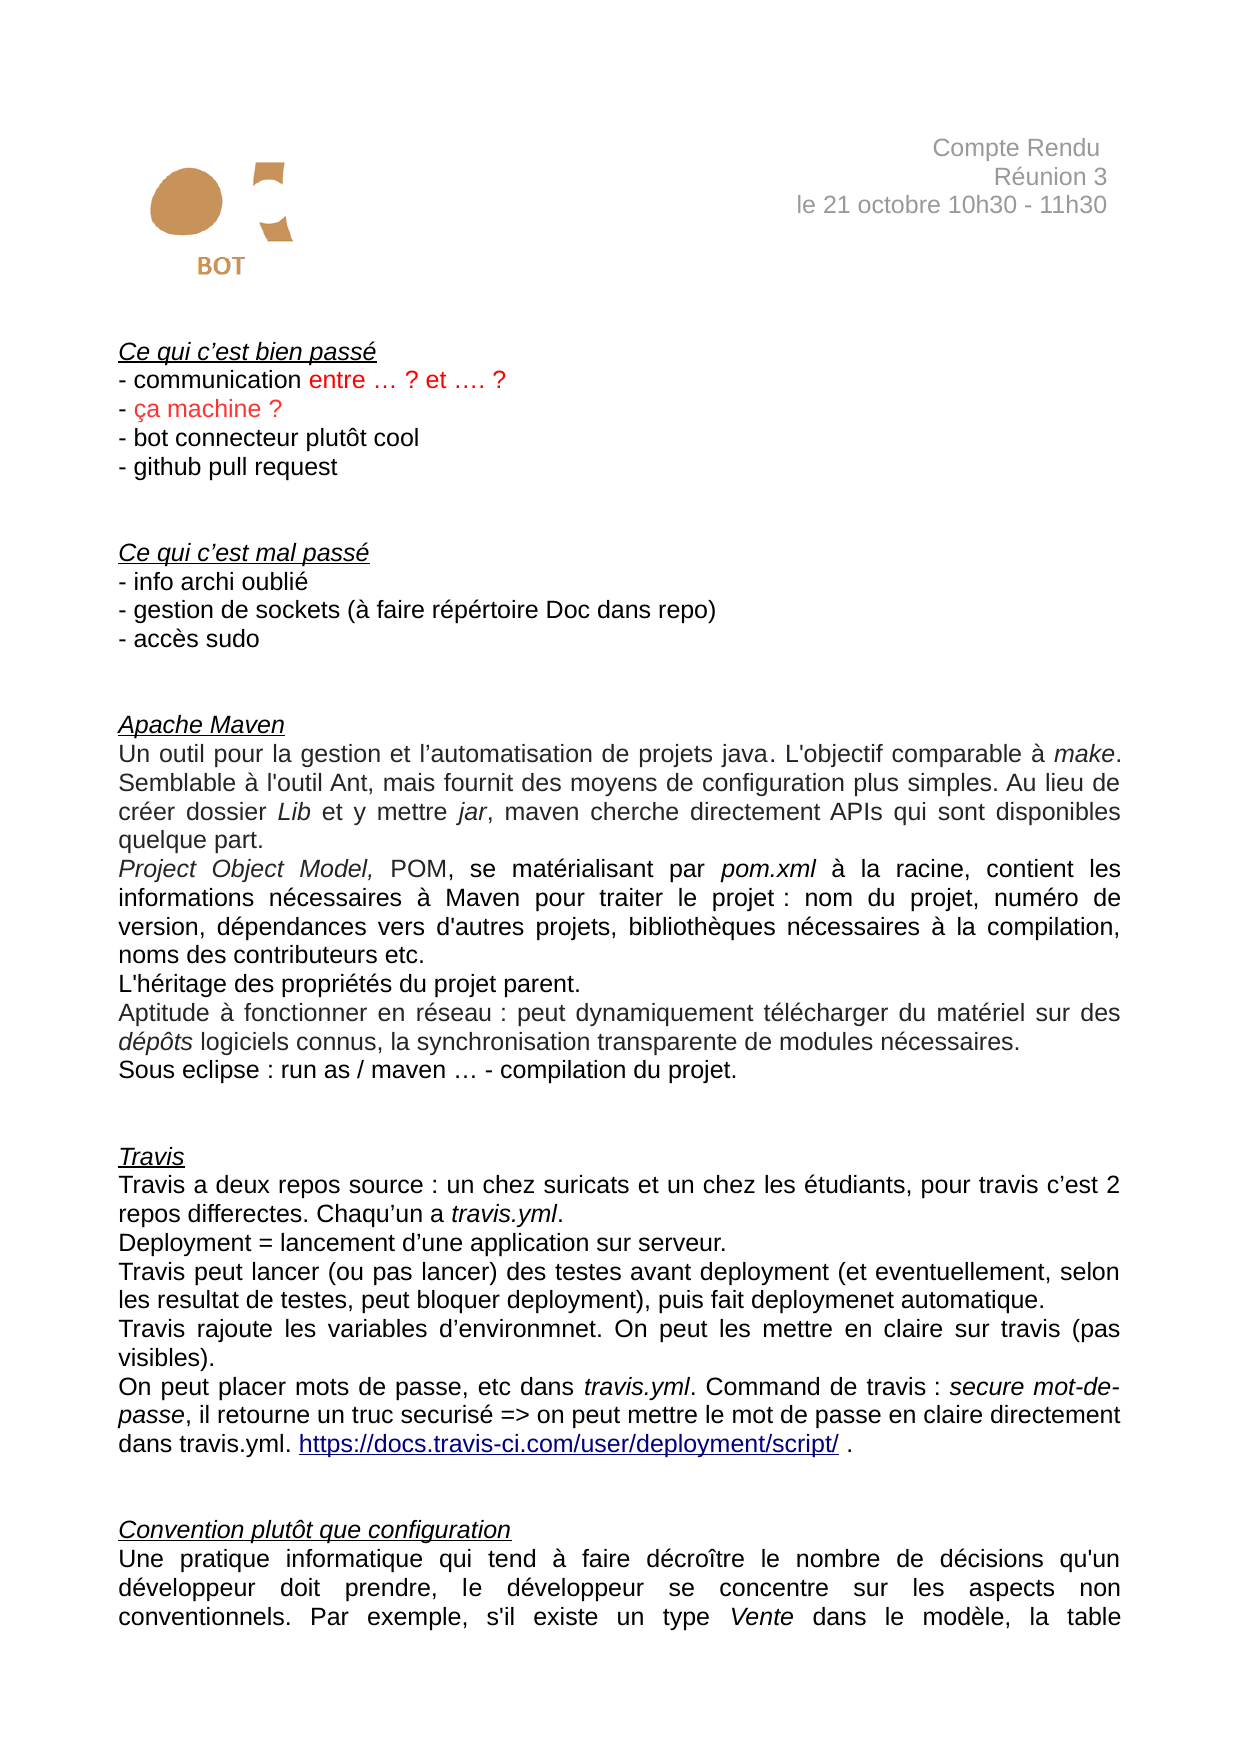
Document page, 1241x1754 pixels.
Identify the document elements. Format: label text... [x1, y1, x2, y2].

text Ce qui c’est mal passé [118, 538, 1122, 566]
text Sous eclipse : run as / maven … - compilation du projet. [118, 1055, 1122, 1084]
text Travis [118, 1141, 1122, 1170]
text Ce qui c’est bien passé [118, 336, 1122, 365]
text Convention plutôt que configuration [118, 1515, 1122, 1544]
text - bot connecteur plutôt cool [118, 423, 1122, 451]
table_header Compte Rendu Réunion 3 le 21 octobre 10h30 - 11h30 [307, 118, 1122, 308]
text - github pull request [118, 451, 1122, 480]
text Une pratique informatique qui tend à faire décroître le nombre de décisions qu'un développeur doit prendre, le développeur se concentre sur les aspects non conventionnels. Par exemple, s'il existe un type Vente dans le modèle, la table [118, 1544, 1122, 1630]
text Travis a deux repos source : un chez suricats et un chez les étudiants, pour travis c’est 2 repos differectes. Chaqu’un a travis.yml. [118, 1170, 1122, 1228]
text Project Object Model, POM, se matérialisant par pom.xml à la racine, contient les informations nécessaires à Maven pour traiter le projet : nom du projet, numéro de version, dépendances vers d'autres projets, bibliothèques nécessaires à la compilation, noms des contributeurs etc. [118, 854, 1122, 969]
text Un outil pour la gestion et l’automatisation de projets java. L'objectif comparable à make. Semblable à l'outil Ant, mais fournit des moyens de configuration plus simples. Au lieu de créer dossier Lib et y mettre jar, maven cherche directement APIs qui sont disponibles quelque part. [118, 739, 1122, 854]
text - communication entre … ? et …. ? [118, 365, 1122, 394]
text - accès sudo [118, 624, 1122, 653]
text Travis rajoute les variables d’environmnet. On peut les mettre en claire sur travis (pas visibles). [118, 1314, 1122, 1371]
text L'héritage des propriétés du projet parent. [118, 969, 1122, 998]
table_header [118, 118, 307, 308]
picture [132, 132, 308, 294]
text Deployment = lancement d’une application sur serveur. [118, 1228, 1122, 1256]
text - gestion de sockets (à faire répértoire Doc dans repo) [118, 595, 1122, 624]
text Apache Maven [118, 710, 1122, 739]
text On peut placer mots de passe, etc dans travis.yml. Command de travis : secure mot-de-passe, il retourne un truc securisé => on peut mettre le mot de passe en claire directement dans travis.yml. https://docs.travis-ci.com/user/deployment/script/ . [118, 1371, 1122, 1458]
text Aptitude à fonctionner en réseau : peut dynamiquement télécharger du matériel sur des dépôts logiciels connus, la synchronisation transparente de modules nécessaires. [118, 998, 1122, 1055]
text - ça machine ? [118, 394, 1122, 423]
text Travis peut lancer (ou pas lancer) des testes avant deployment (et eventuellement, selon les resultat de testes, peut bloquer deployment), puis fait deploymenet automatique. [118, 1256, 1122, 1314]
text - info archi oublié [118, 566, 1122, 595]
